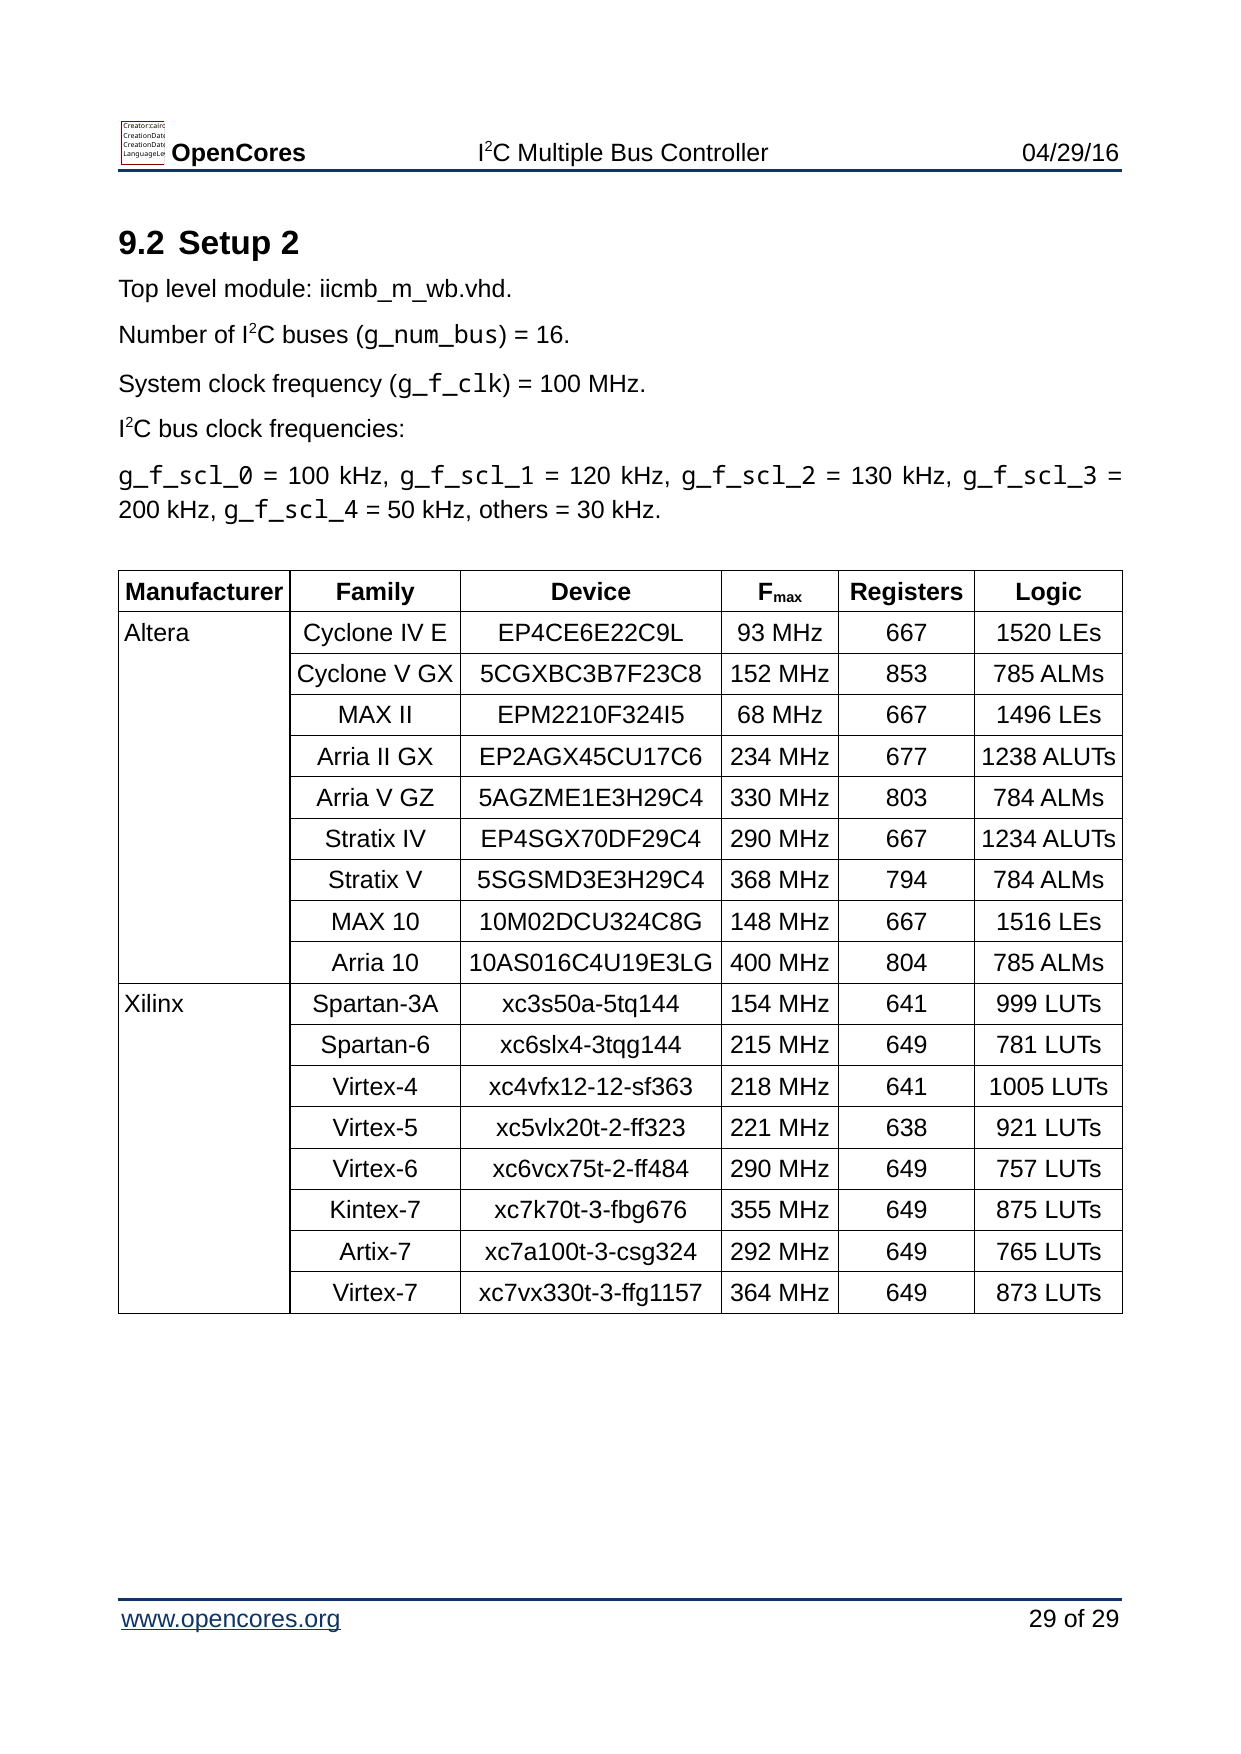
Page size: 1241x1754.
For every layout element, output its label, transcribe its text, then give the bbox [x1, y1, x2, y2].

table_header Device [461, 571, 721, 611]
table_cell 68 MHz [722, 695, 838, 735]
table_cell Altera [119, 612, 289, 982]
table_cell 290 MHz [722, 819, 838, 859]
table_cell 677 [839, 736, 974, 776]
table_cell xc3s50a-5tq144 [461, 984, 721, 1024]
table_cell 999 LUTs [975, 984, 1122, 1024]
table_cell xc7a100t-3-csg324 [461, 1231, 721, 1271]
table_cell Spartan-6 [291, 1025, 460, 1065]
table_cell EPM2210F324I5 [461, 695, 721, 735]
table_cell 292 MHz [722, 1231, 838, 1271]
table_cell Virtex-4 [291, 1066, 460, 1106]
table_cell 784 ALMs [975, 860, 1122, 900]
table_header Logic [975, 571, 1122, 611]
text g_f_scl_0 = 100 kHz, g_f_scl_1 = 120 kHz, g_f_scl_2 = 130 kHz, g_f_scl_3 = 200 kHz, g_f_scl_4 = 50 kHz, others = 30 kHz. [118, 458, 1122, 526]
table_cell 667 [839, 695, 974, 735]
text I2C bus clock frequencies: [118, 414, 1122, 443]
table_cell 641 [839, 1066, 974, 1106]
table_cell 1496 LEs [975, 695, 1122, 735]
table_cell 649 [839, 1272, 974, 1312]
table_cell 400 MHz [722, 942, 838, 982]
table_cell 875 LUTs [975, 1190, 1122, 1230]
table_cell Kintex-7 [291, 1190, 460, 1230]
table_cell Cyclone V GX [291, 654, 460, 694]
table_cell MAX II [291, 695, 460, 735]
table_cell 667 [839, 612, 974, 652]
table_cell 364 MHz [722, 1272, 838, 1312]
table_cell 667 [839, 901, 974, 941]
text System clock frequency (g_f_clk) = 100 MHz. [118, 366, 1122, 400]
table_header Fmax [722, 571, 838, 611]
table_cell Stratix IV [291, 819, 460, 859]
table_cell EP4SGX70DF29C4 [461, 819, 721, 859]
table_cell Stratix V [291, 860, 460, 900]
table_cell 10M02DCU324C8G [461, 901, 721, 941]
table_cell 1516 LEs [975, 901, 1122, 941]
subtitle Setup 2 [118, 223, 1122, 261]
table_cell 1238 ALUTs [975, 736, 1122, 776]
text Number of I2C buses (g_num_bus) = 16. [118, 317, 1122, 351]
table_cell 794 [839, 860, 974, 900]
table_cell xc7k70t-3-fbg676 [461, 1190, 721, 1230]
table_cell 355 MHz [722, 1190, 838, 1230]
table_cell xc7vx330t-3-ffg1157 [461, 1272, 721, 1312]
table_cell 649 [839, 1231, 974, 1271]
table_cell Arria II GX [291, 736, 460, 776]
table_cell 785 ALMs [975, 654, 1122, 694]
table_cell 785 ALMs [975, 942, 1122, 982]
table_cell Artix-7 [291, 1231, 460, 1271]
table_cell xc4vfx12-12-sf363 [461, 1066, 721, 1106]
table_cell 152 MHz [722, 654, 838, 694]
table_cell 5SGSMD3E3H29C4 [461, 860, 721, 900]
table_cell 154 MHz [722, 984, 838, 1024]
table_cell 873 LUTs [975, 1272, 1122, 1312]
table_cell 290 MHz [722, 1149, 838, 1189]
table_cell 10AS016C4U19E3LG [461, 942, 721, 982]
table_cell 234 MHz [722, 736, 838, 776]
table_cell 93 MHz [722, 612, 838, 652]
table_header Manufacturer [119, 571, 289, 611]
table_cell 5AGZME1E3H29C4 [461, 777, 721, 817]
table_cell 781 LUTs [975, 1025, 1122, 1065]
table_cell 804 [839, 942, 974, 982]
table_cell 1234 ALUTs [975, 819, 1122, 859]
table_cell Arria V GZ [291, 777, 460, 817]
table_cell 330 MHz [722, 777, 838, 817]
table_cell 215 MHz [722, 1025, 838, 1065]
table_cell 638 [839, 1107, 974, 1147]
table_cell Virtex-7 [291, 1272, 460, 1312]
table_cell 921 LUTs [975, 1107, 1122, 1147]
table_cell MAX 10 [291, 901, 460, 941]
table_cell 368 MHz [722, 860, 838, 900]
table_cell 649 [839, 1190, 974, 1230]
table_cell 221 MHz [722, 1107, 838, 1147]
table_cell 765 LUTs [975, 1231, 1122, 1271]
table_header Family [291, 571, 460, 611]
table_cell 649 [839, 1149, 974, 1189]
table_cell 757 LUTs [975, 1149, 1122, 1189]
table_cell 1005 LUTs [975, 1066, 1122, 1106]
table_cell EP4CE6E22C9L [461, 612, 721, 652]
table_header Registers [839, 571, 974, 611]
table_cell Xilinx [119, 984, 289, 1312]
table_cell Virtex-6 [291, 1149, 460, 1189]
table_cell xc6vcx75t-2-ff484 [461, 1149, 721, 1189]
table_cell 803 [839, 777, 974, 817]
table_cell Virtex-5 [291, 1107, 460, 1147]
table_cell Spartan-3A [291, 984, 460, 1024]
table_cell 641 [839, 984, 974, 1024]
table_cell 853 [839, 654, 974, 694]
table_cell Cyclone IV E [291, 612, 460, 652]
table_cell 218 MHz [722, 1066, 838, 1106]
text Top level module: iicmb_m_wb.vhd. [118, 274, 1122, 302]
table_cell 148 MHz [722, 901, 838, 941]
table_cell xc5vlx20t-2-ff323 [461, 1107, 721, 1147]
table_cell 5CGXBC3B7F23C8 [461, 654, 721, 694]
table_cell 649 [839, 1025, 974, 1065]
table_cell Arria 10 [291, 942, 460, 982]
table_cell xc6slx4-3tqg144 [461, 1025, 721, 1065]
table_cell 1520 LEs [975, 612, 1122, 652]
table_cell EP2AGX45CU17C6 [461, 736, 721, 776]
table_cell 667 [839, 819, 974, 859]
table_cell 784 ALMs [975, 777, 1122, 817]
